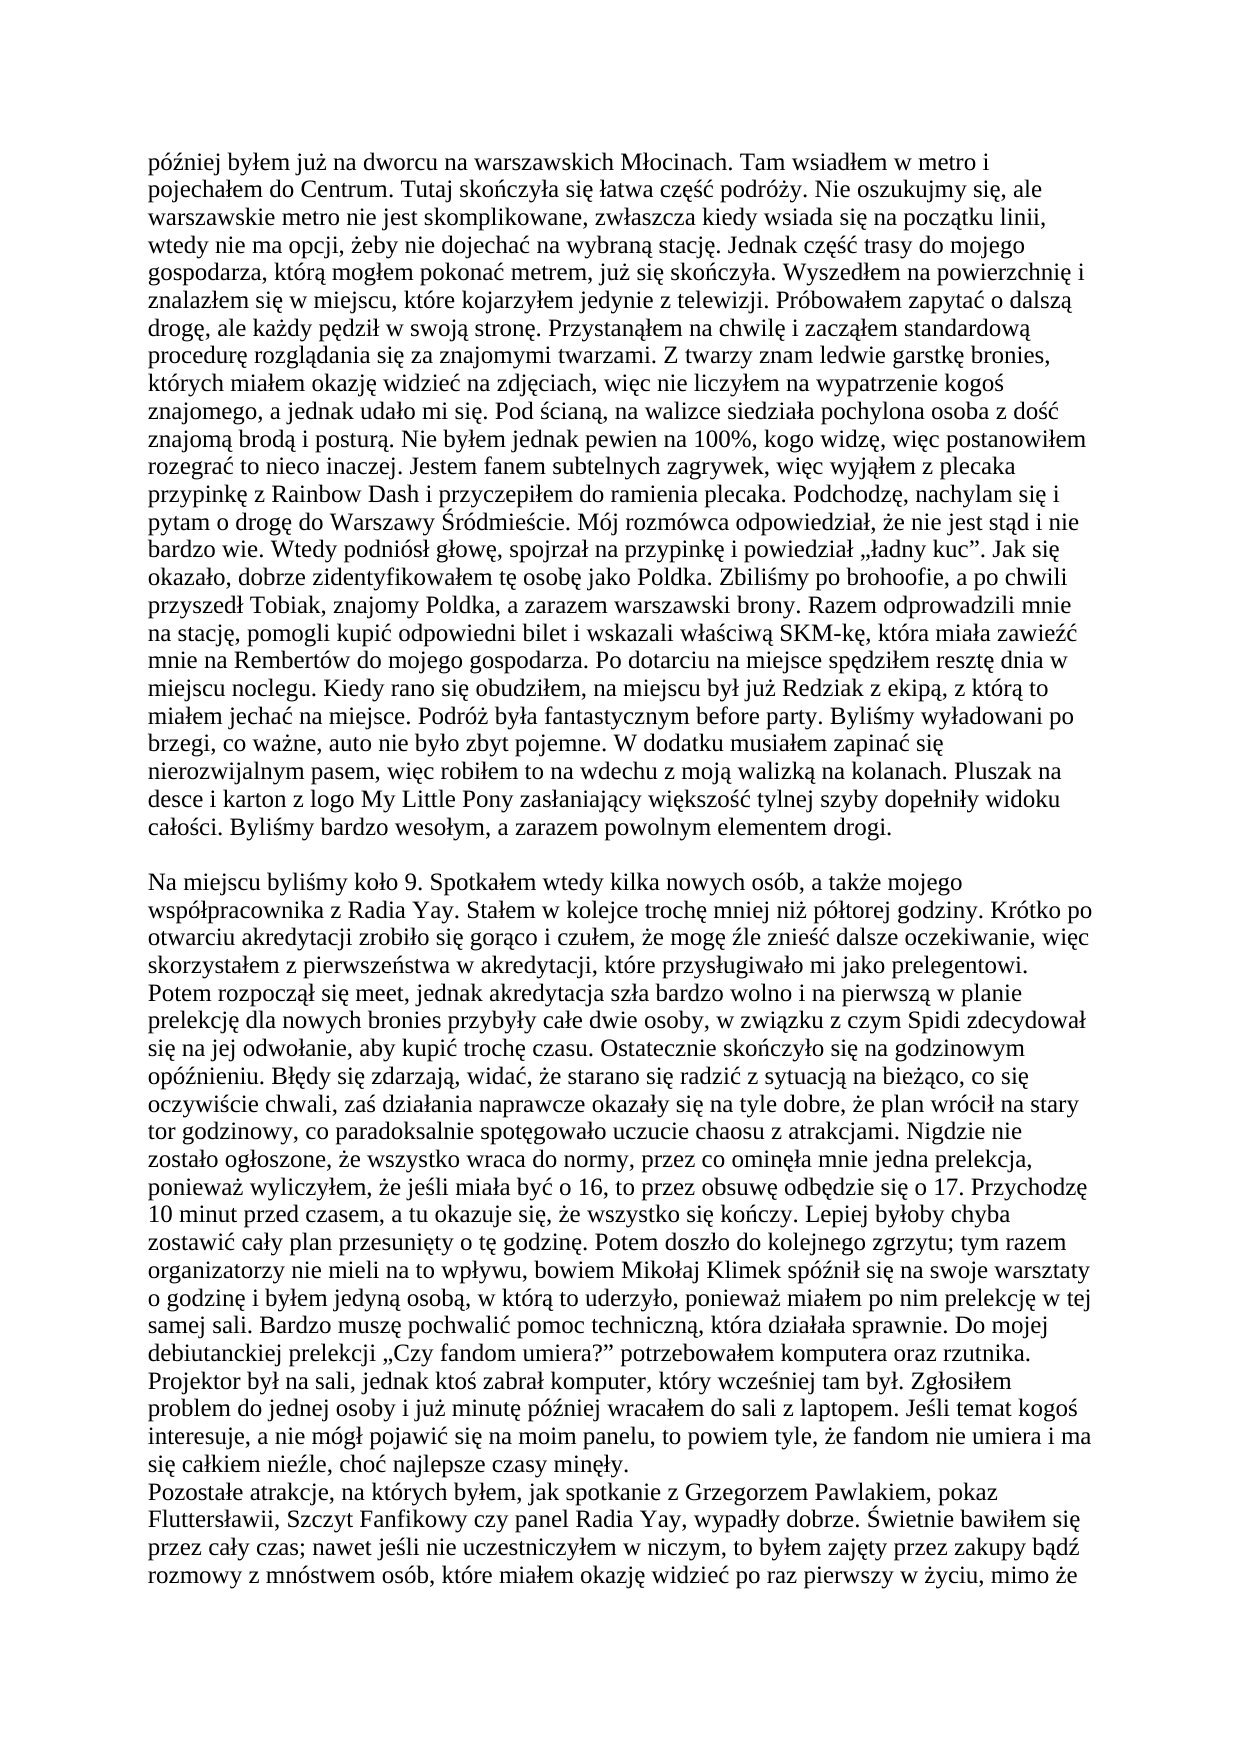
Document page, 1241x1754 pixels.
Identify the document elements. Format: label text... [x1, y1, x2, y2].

text później byłem już na dworcu na warszawskich Młocinach. Tam wsiadłem w metro i pojechałem do Centrum. Tutaj skończyła się łatwa część podróży. Nie oszukujmy się, ale warszawskie metro nie jest skomplikowane, zwłaszcza kiedy wsiada się na początku linii, wtedy nie ma opcji, żeby nie dojechać na wybraną stację. Jednak część trasy do mojego gospodarza, którą mogłem pokonać metrem, już się skończyła. Wyszedłem na powierzchnię i znalazłem się w miejscu, które kojarzyłem jedynie z telewizji. Próbowałem zapytać o dalszą drogę, ale każdy pędził w swoją stronę. Przystanąłem na chwilę i zacząłem standardową procedurę rozglądania się za znajomymi twarzami. Z twarzy znam ledwie garstkę bronies, których miałem okazję widzieć na zdjęciach, więc nie liczyłem na wypatrzenie kogoś znajomego, a jednak udało mi się. Pod ścianą, na walizce siedziała pochylona osoba z dość znajomą brodą i posturą. Nie byłem jednak pewien na 100%, kogo widzę, więc postanowiłem rozegrać to nieco inaczej. Jestem fanem subtelnych zagrywek, więc wyjąłem z plecaka przypinkę z Rainbow Dash i przyczepiłem do ramienia plecaka. Podchodzę, nachylam się i pytam o drogę do Warszawy Śródmieście. Mój rozmówca odpowiedział, że nie jest stąd i nie bardzo wie. Wtedy podniósł głowę, spojrzał na przypinkę i powiedział „ładny kuc”. Jak się okazało, dobrze zidentyfikowałem tę osobę jako Poldka. Zbiliśmy po brohoofie, a po chwili przyszedł Tobiak, znajomy Poldka, a zarazem warszawski brony. Razem odprowadzili mnie na stację, pomogli kupić odpowiedni bilet i wskazali właściwą SKM-kę, która miała zawieźć mnie na Rembertów do mojego gospodarza. Po dotarciu na miejsce spędziłem resztę dnia w miejscu noclegu. Kiedy rano się obudziłem, na miejscu był już Redziak z ekipą, z którą to miałem jechać na miejsce. Podróż była fantastycznym before party. Byliśmy wyładowani po brzegi, co ważne, auto nie było zbyt pojemne. W dodatku musiałem zapinać się nierozwijalnym pasem, więc robiłem to na wdechu z moją walizką na kolanach. Pluszak na desce i karton z logo My Little Pony zasłaniający większość tylnej szyby dopełniły widoku całości. Byliśmy bardzo wesołym, a zarazem powolnym elementem drogi. [148, 148, 1093, 840]
text Na miejscu byliśmy koło 9. Spotkałem wtedy kilka nowych osób, a także mojego współpracownika z Radia Yay. Stałem w kolejce trochę mniej niż półtorej godziny. Krótko po otwarciu akredytacji zrobiło się gorąco i czułem, że mogę źle znieść dalsze oczekiwanie, więc skorzystałem z pierwszeństwa w akredytacji, które przysługiwało mi jako prelegentowi. Potem rozpoczął się meet, jednak akredytacja szła bardzo wolno i na pierwszą w planie prelekcję dla nowych bronies przybyły całe dwie osoby, w związku z czym Spidi zdecydował się na jej odwołanie, aby kupić trochę czasu. Ostatecznie skończyło się na godzinowym opóźnieniu. Błędy się zdarzają, widać, że starano się radzić z sytuacją na bieżąco, co się oczywiście chwali, zaś działania naprawcze okazały się na tyle dobre, że plan wrócił na stary tor godzinowy, co paradoksalnie spotęgowało uczucie chaosu z atrakcjami. Nigdzie nie zostało ogłoszone, że wszystko wraca do normy, przez co ominęła mnie jedna prelekcja, ponieważ wyliczyłem, że jeśli miała być o 16, to przez obsuwę odbędzie się o 17. Przychodzę 10 minut przed czasem, a tu okazuje się, że wszystko się kończy. Lepiej byłoby chyba zostawić cały plan przesunięty o tę godzinę. Potem doszło do kolejnego zgrzytu; tym razem organizatorzy nie mieli na to wpływu, bowiem Mikołaj Klimek spóźnił się na swoje warsztaty o godzinę i byłem jedyną osobą, w którą to uderzyło, ponieważ miałem po nim prelekcję w tej samej sali. Bardzo muszę pochwalić pomoc techniczną, która działała sprawnie. Do mojej debiutanckiej prelekcji „Czy fandom umiera?” potrzebowałem komputera oraz rzutnika. Projektor był na sali, jednak ktoś zabrał komputer, który wcześniej tam był. Zgłosiłem problem do jednej osoby i już minutę później wracałem do sali z laptopem. Jeśli temat kogoś interesuje, a nie mógł pojawić się na moim panelu, to powiem tyle, że fandom nie umiera i ma się całkiem nieźle, choć najlepsze czasy minęły. [148, 868, 1093, 1478]
text Pozostałe atrakcje, na których byłem, jak spotkanie z Grzegorzem Pawlakiem, pokaz Fluttersławii, Szczyt Fanfikowy czy panel Radia Yay, wypadły dobrze. Świetnie bawiłem się przez cały czas; nawet jeśli nie uczestniczyłem w niczym, to byłem zajęty przez zakupy bądź rozmowy z mnóstwem osób, które miałem okazję widzieć po raz pierwszy w życiu, mimo że [148, 1478, 1093, 1588]
